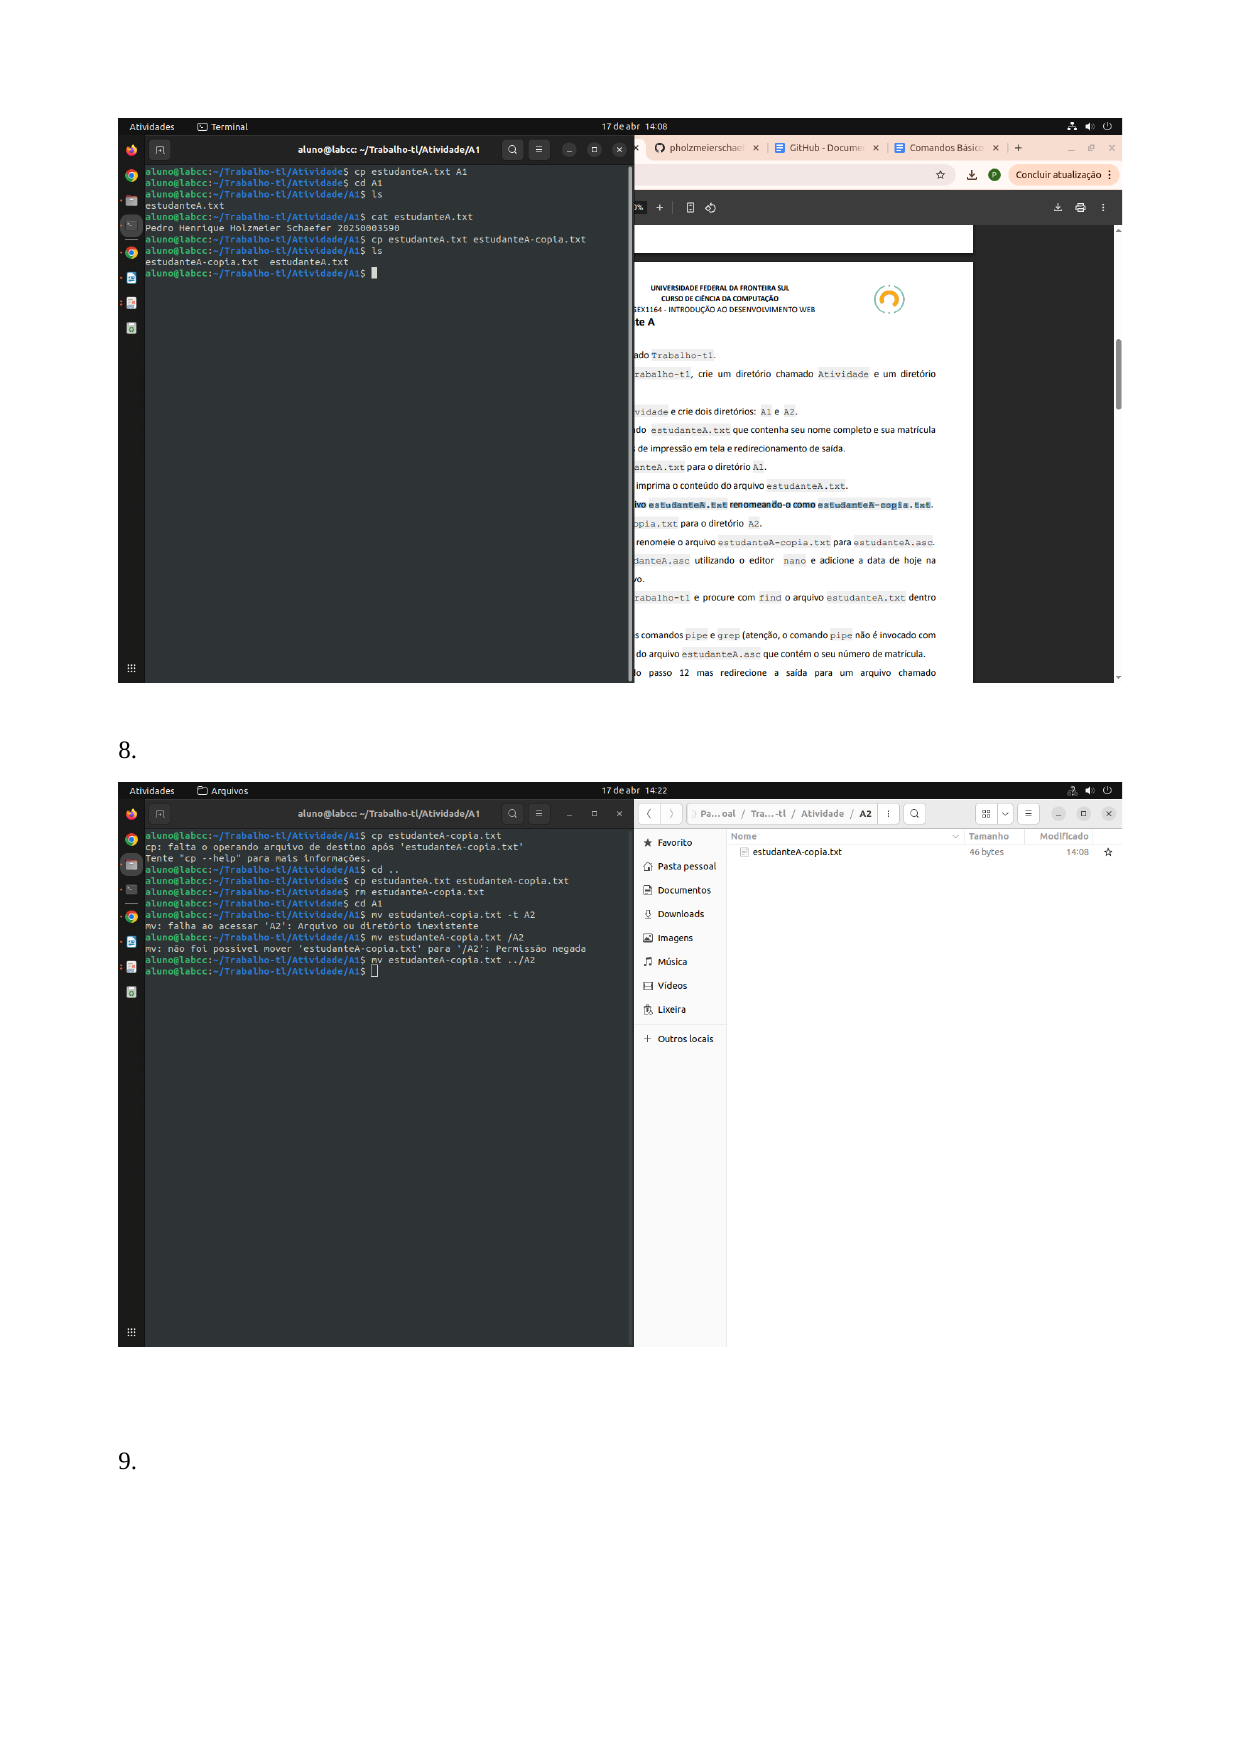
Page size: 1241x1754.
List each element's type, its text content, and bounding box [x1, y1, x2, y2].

text 9. [118, 1446, 1122, 1475]
picture [118, 782, 1123, 1347]
text 8. [118, 735, 1122, 763]
picture [118, 118, 1123, 683]
